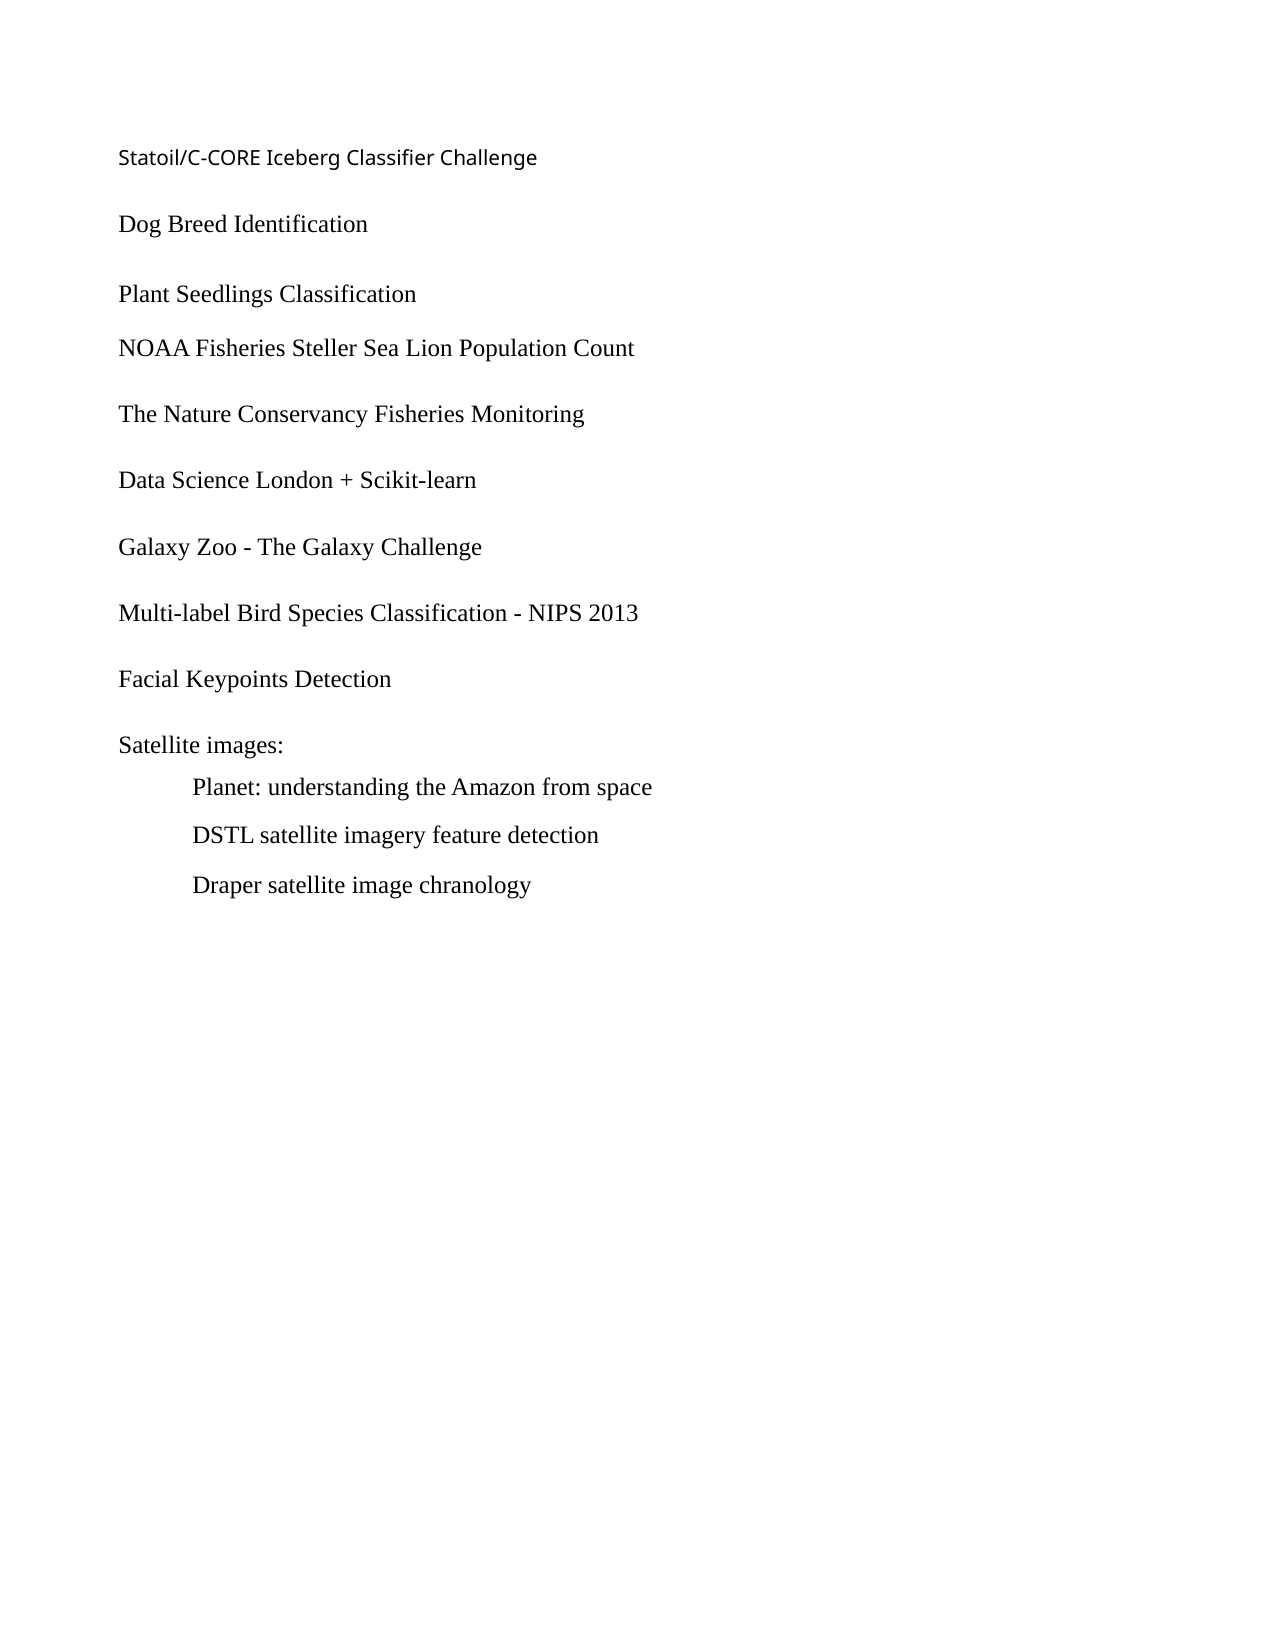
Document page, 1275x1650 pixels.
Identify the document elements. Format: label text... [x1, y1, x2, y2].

subtitle Galaxy Zoo - The Galaxy Challenge [118, 532, 1157, 560]
subtitle Dog Breed Identification [118, 209, 1157, 238]
subtitle Data Science London + Scikit-learn [118, 465, 1157, 494]
subtitle Satellite images: [118, 730, 1157, 759]
subtitle NOAA Fisheries Steller Sea Lion Population Count [118, 333, 1157, 362]
subtitle Multi-label Bird Species Classification - NIPS 2013 [118, 598, 1157, 627]
text Plant Seedlings Classification [118, 279, 1157, 308]
text Draper satellite image chranology [118, 870, 1157, 898]
text Planet: understanding the Amazon from space [118, 772, 1157, 800]
subtitle Facial Keypoints Detection [118, 664, 1157, 693]
subtitle Statoil/C-CORE Iceberg Classifier Challenge [118, 143, 1157, 172]
text DSTL satellite imagery feature detection [118, 821, 1157, 849]
subtitle The Nature Conservancy Fisheries Monitoring [118, 399, 1157, 428]
